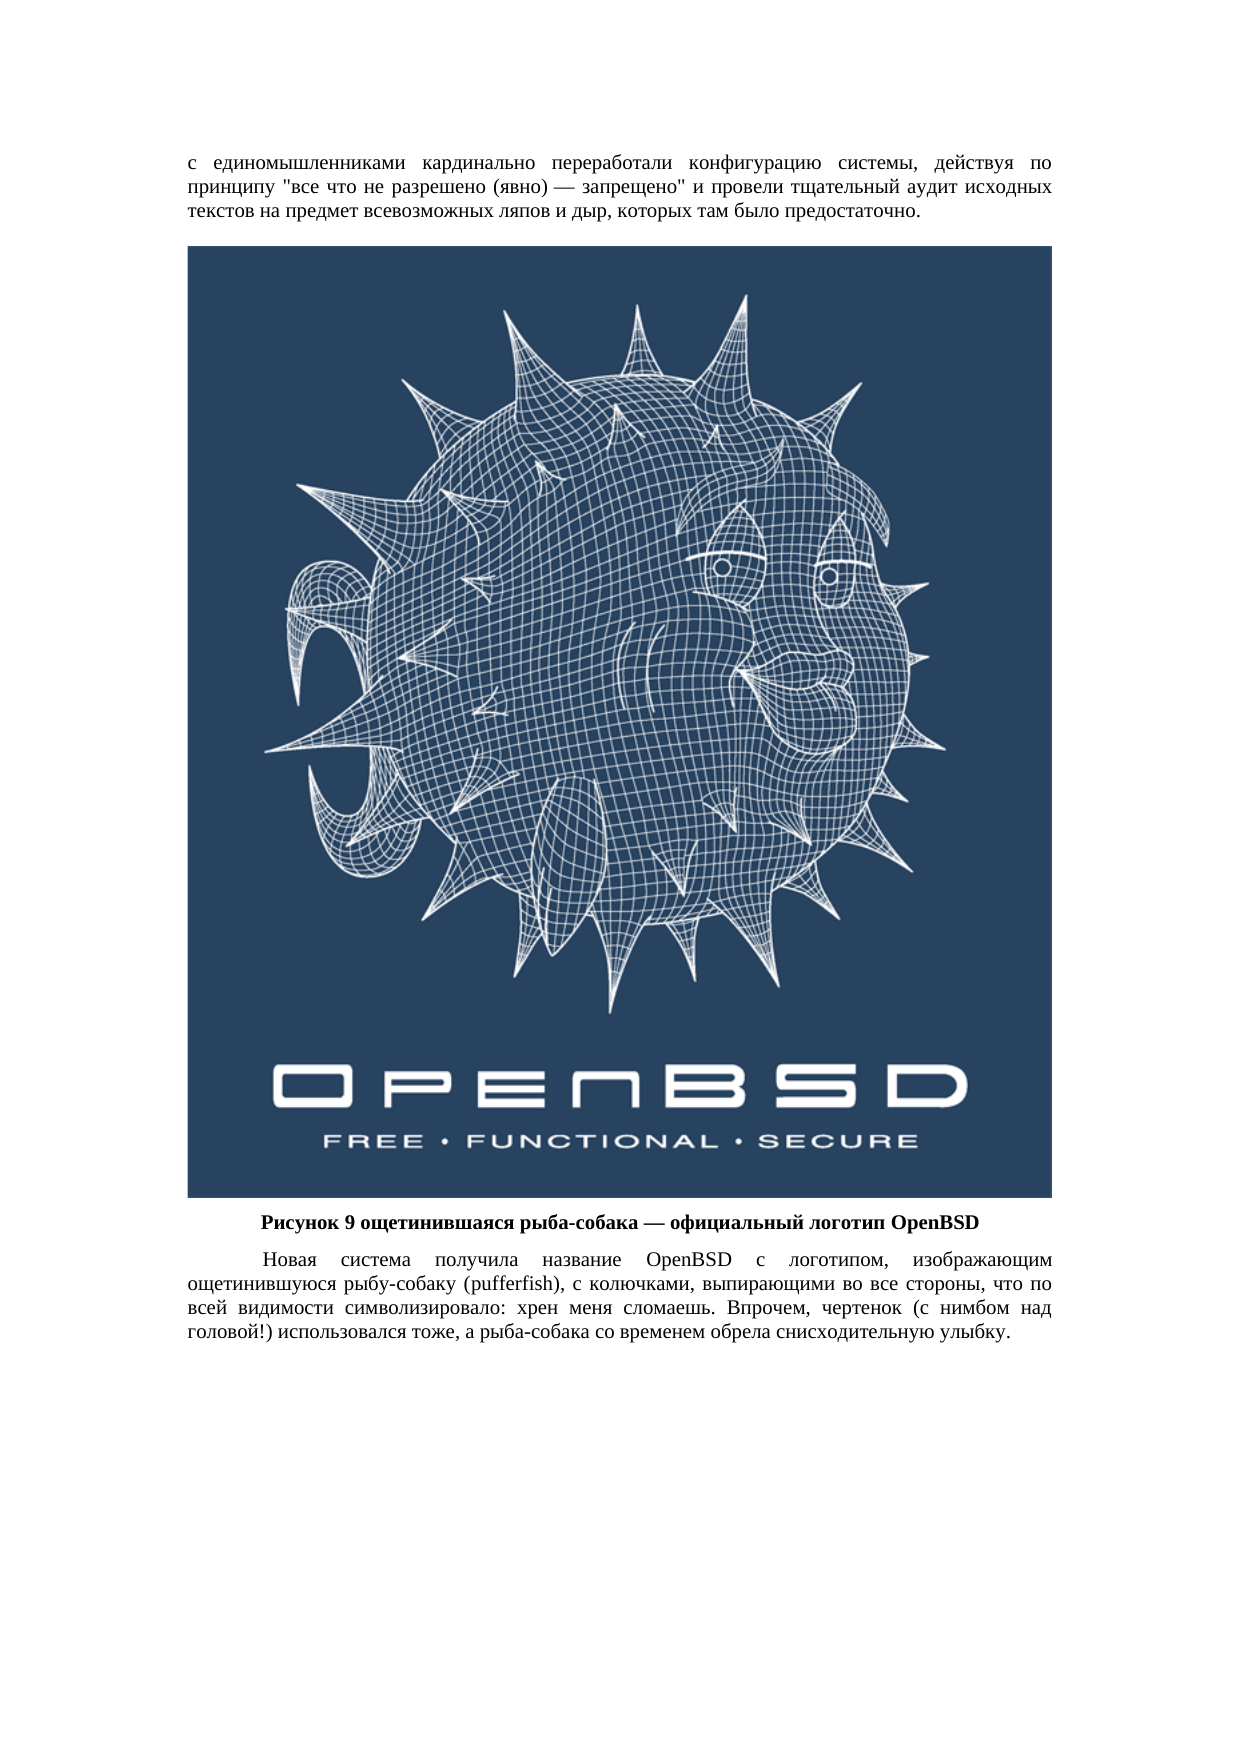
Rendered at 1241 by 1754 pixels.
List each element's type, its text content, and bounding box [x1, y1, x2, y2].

text с единомышленниками кардинально переработали конфигурацию системы, действуя по принципу "все что не разрешено (явно) — запрещено" и провели тщательный аудит исходных текстов на предмет всевозможных ляпов и дыр, которых там было предостаточно. [187, 150, 1053, 222]
text Рисунок 9 ощетинившаяся рыба-собака — официальный логотип OpenBSD [187, 1210, 1053, 1234]
text Новая система получила название OpenBSD с логотипом, изображающим ощетинившуюся рыбу-собаку (pufferfish), с колючками, выпирающими во все стороны, что по всей видимости символизировало: хрен меня сломаешь. Впрочем, чертенок (с нимбом над головой!) использовался тоже, а рыба-собака со временем обрела снисходительную улыбку. [187, 1247, 1053, 1343]
picture [187, 246, 1052, 1198]
